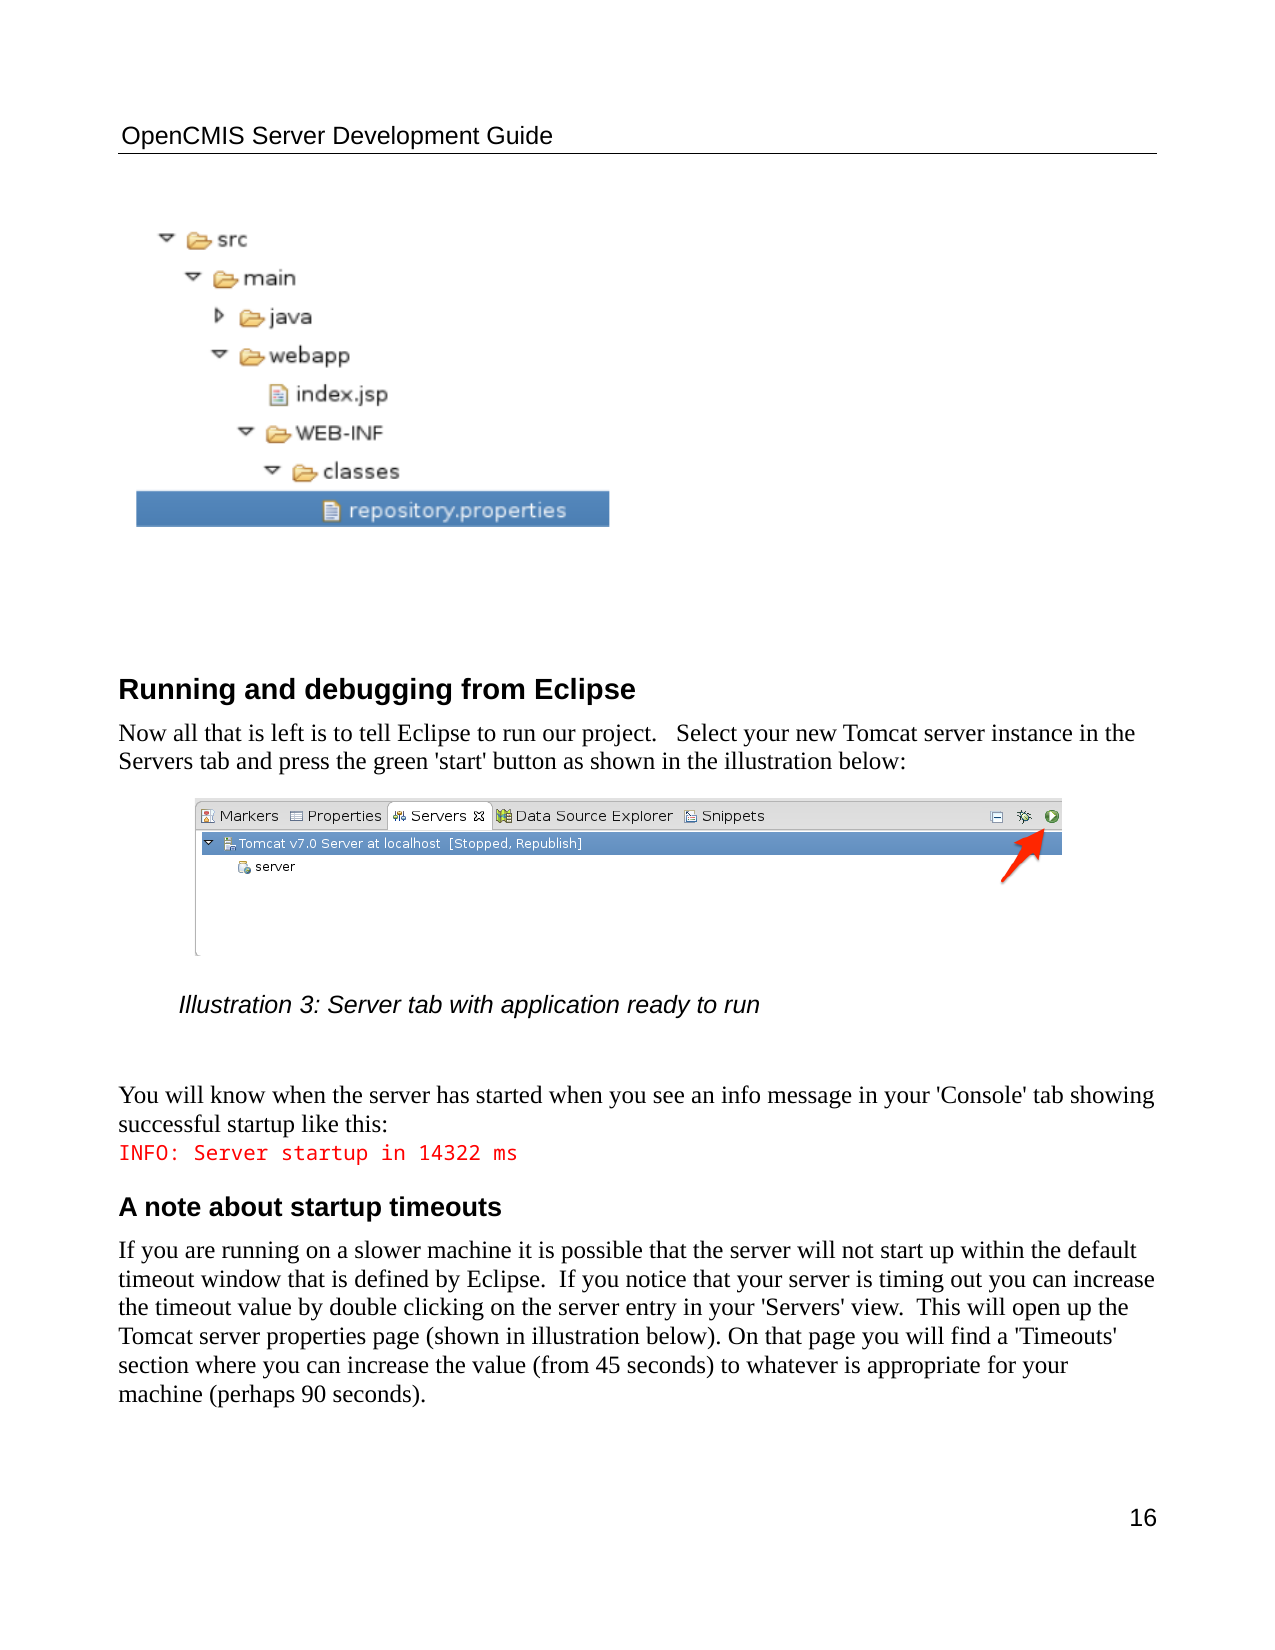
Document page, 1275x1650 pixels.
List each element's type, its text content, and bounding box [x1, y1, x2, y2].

subtitle A note about startup timeouts [118, 1191, 1157, 1222]
text Now all that is left is to tell Eclipse to run our project. Select your new Tomcat server instance in the Servers tab and press the green 'start' button as shown in the illustration below: [118, 718, 1157, 775]
picture [194, 798, 1062, 956]
picture [136, 206, 610, 527]
text You will know when the server has started when you see an info message in your 'Console' tab showing successful startup like this: [118, 1080, 1157, 1138]
text Illustration 3: Server tab with application ready to run [178, 990, 1097, 1019]
subtitle Running and debugging from Eclipse [118, 672, 1157, 705]
text INFO: Server startup in 14322 ms [118, 1138, 1157, 1166]
text If you are running on a slower machine it is possible that the server will not start up within the default timeout window that is defined by Eclipse. If you notice that your server is timing out you can increase the timeout value by double clicking on the server entry in your 'Servers' view. This will open up the Tomcat server properties page (shown in illustration below). On that page you will find a 'Timeouts' section where you can increase the value (from 45 seconds) to whatever is appropriate for your machine (perhaps 90 seconds). [118, 1235, 1157, 1407]
